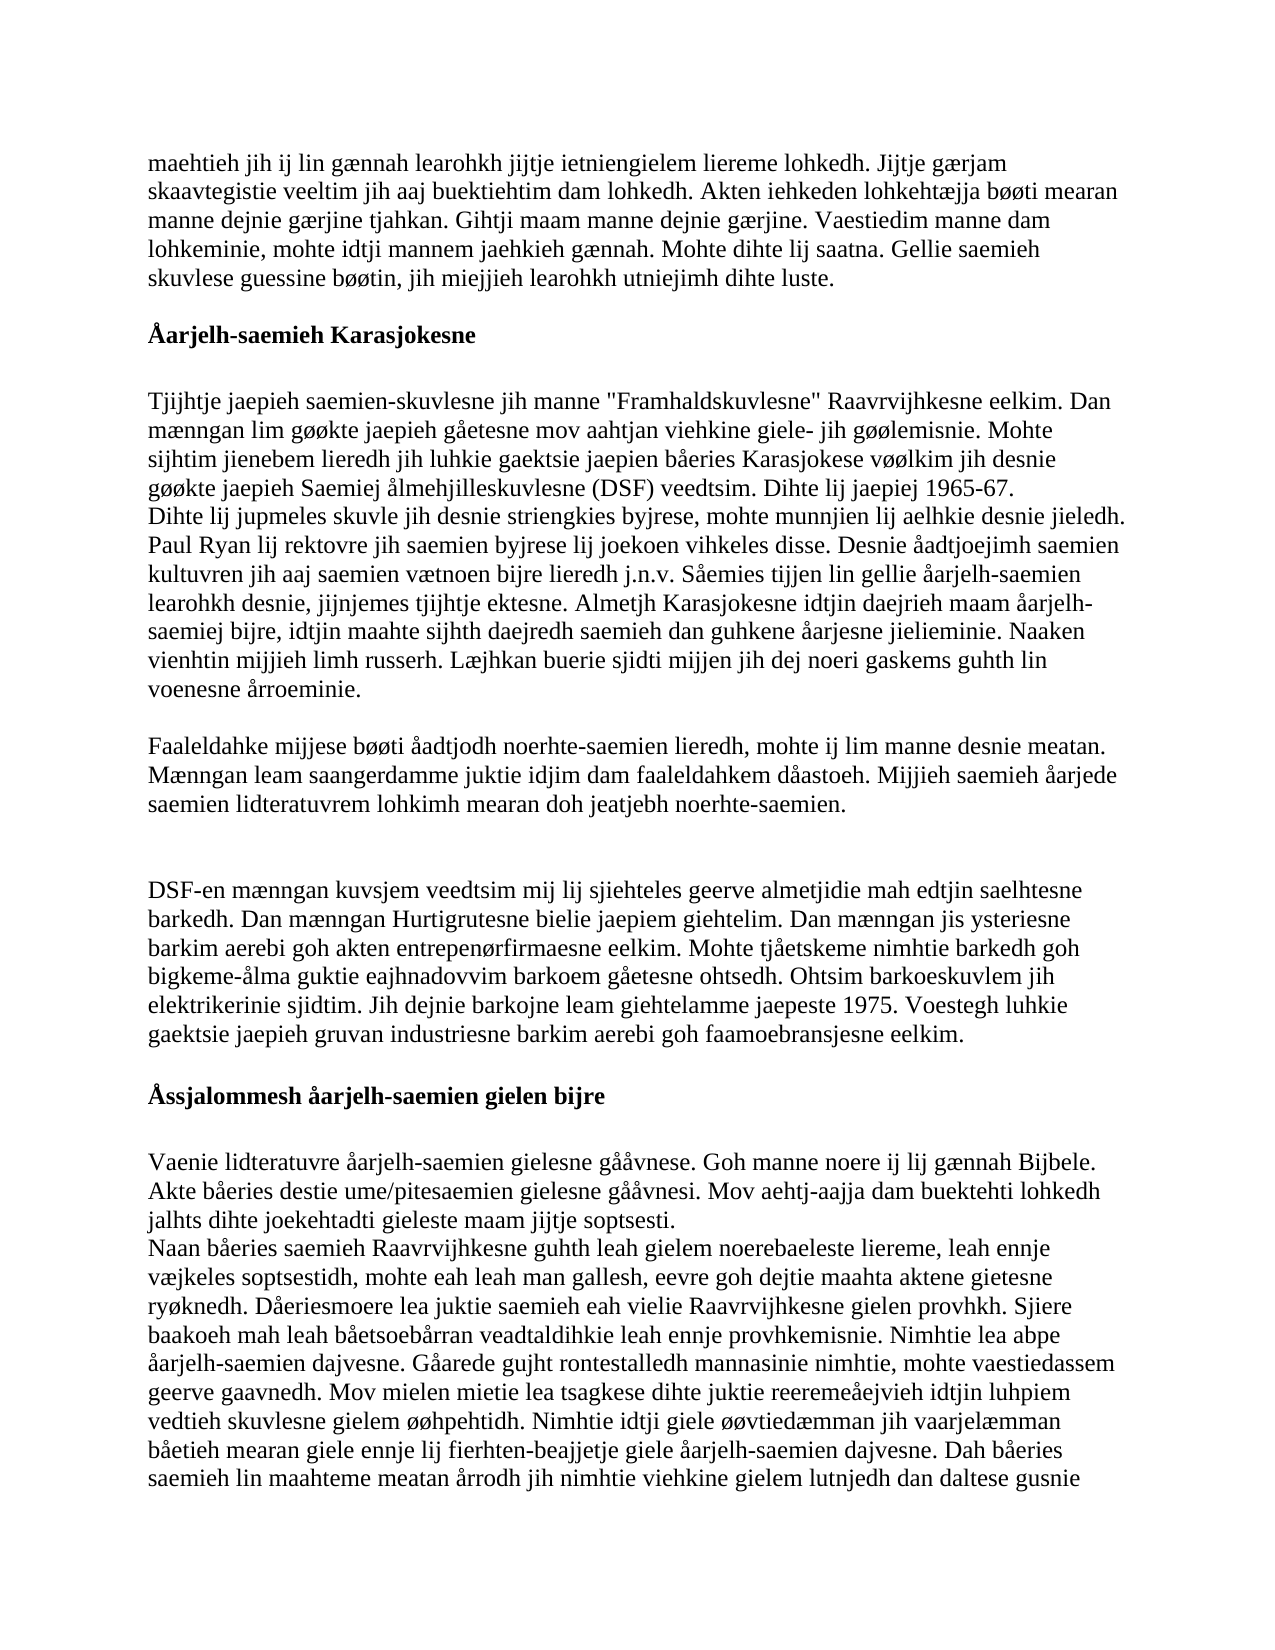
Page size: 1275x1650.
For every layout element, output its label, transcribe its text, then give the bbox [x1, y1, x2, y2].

text maehtieh jih ij lin gænnah learohkh jijtje ietniengielem liereme lohkedh. Jijtje gærjam skaavtegistie veeltim jih aaj buektiehtim dam lohkedh. Akten iehkeden lohkehtæjja bøøti mearan manne dejnie gærjine tjahkan. Gihtji maam manne dejnie gærjine. Vaestiedim manne dam lohkeminie, mohte idtji mannem jaehkieh gænnah. Mohte dihte lij saatna. Gellie saemieh skuvlese guessine bøøtin, jih miejjieh learohkh utniejimh dihte luste. [148, 148, 1127, 291]
text DSF-en mænngan kuvsjem veedtsim mij lij sjiehteles geerve almetjidie mah edtjin saelhtesne barkedh. Dan mænngan Hurtigrutesne bielie jaepiem giehtelim. Dan mænngan jis ysteriesne barkim aerebi goh akten entrepenørfirmaesne eelkim. Mohte tjåetskeme nimhtie barkedh goh bigkeme-ålma guktie eajhnadovvim barkoem gåetesne ohtsedh. Ohtsim barkoeskuvlem jih elektrikerinie sjidtim. Jih dejnie barkojne leam giehtelamme jaepeste 1975. Voestegh luhkie gaektsie jaepieh gruvan industriesne barkim aerebi goh faamoebransjesne eelkim. [148, 875, 1127, 1048]
text Åssjalommesh åarjelh-saemien gielen bijre [148, 1081, 1127, 1110]
text Åarjelh-saemieh Karasjokesne [148, 320, 1127, 349]
text Naan båeries saemieh Raavrvijhkesne guhth leah gielem noerebaeleste liereme, leah ennje væjkeles soptsestidh, mohte eah leah man gallesh, eevre goh dejtie maahta aktene gietesne ryøknedh. Dåeriesmoere lea juktie saemieh eah vielie Raavrvijhkesne gielen provhkh. Sjiere baakoeh mah leah båetsoebårran veadtaldihkie leah ennje provhkemisnie. Nimhtie lea abpe åarjelh-saemien dajvesne. Gåarede gujht rontestalledh mannasinie nimhtie, mohte vaestiedassem geerve gaavnedh. Mov mielen mietie lea tsagkese dihte juktie reeremeåejvieh idtjin luhpiem vedtieh skuvlesne gielem øøhpehtidh. Nimhtie idtji giele øøvtiedæmman jih vaarjelæmman båetieh mearan giele ennje lij fierhten-beajjetje giele åarjelh-saemien dajvesne. Dah båeries saemieh lin maahteme meatan årrodh jih nimhtie viehkine gielem lutnjedh dan daltese gusnie [148, 1233, 1127, 1492]
text Vaenie lidteratuvre åarjelh-saemien gielesne gååvnese. Goh manne noere ij lij gænnah Bijbele. Akte båeries destie ume/pitesaemien gielesne gååvnesi. Mov aehtj-aajja dam buektehti lohkedh jalhts dihte joekehtadti gieleste maam jijtje soptsesti. [148, 1147, 1127, 1233]
text Faaleldahke mijjese bøøti åadtjodh noerhte-saemien lieredh, mohte ij lim manne desnie meatan. Mænngan leam saangerdamme juktie idjim dam faaleldahkem dåastoeh. Mijjieh saemieh åarjede saemien lidteratuvrem lohkimh mearan doh jeatjebh noerhte-saemien. [148, 731, 1127, 818]
text Dihte lij jupmeles skuvle jih desnie striengkies byjrese, mohte munnjien lij aelhkie desnie jieledh. Paul Ryan lij rektovre jih saemien byjrese lij joekoen vihkeles disse. Desnie åadtjoejimh saemien kultuvren jih aaj saemien vætnoen bijre lieredh j.n.v. Såemies tijjen lin gellie åarjelh-saemien learohkh desnie, jijnjemes tjijhtje ektesne. Almetjh Karasjokesne idtjin daejrieh maam åarjelh-saemiej bijre, idtjin maahte sijhth daejredh saemieh dan guhkene åarjesne jielieminie. Naaken vienhtin mijjieh limh russerh. Læjhkan buerie sjidti mijjen jih dej noeri gaskems guhth lin voenesne årroeminie. [148, 501, 1127, 703]
text Tjijhtje jaepieh saemien-skuvlesne jih manne "Framhaldskuvlesne" Raavrvijhkesne eelkim. Dan mænngan lim gøøkte jaepieh gåetesne mov aahtjan viehkine giele- jih gøølemisnie. Mohte sijhtim jienebem lieredh jih luhkie gaektsie jaepien båeries Karasjokese vøølkim jih desnie gøøkte jaepieh Saemiej ålmehjilleskuvlesne (DSF) veedtsim. Dihte lij jaepiej 1965-67. [148, 386, 1127, 501]
